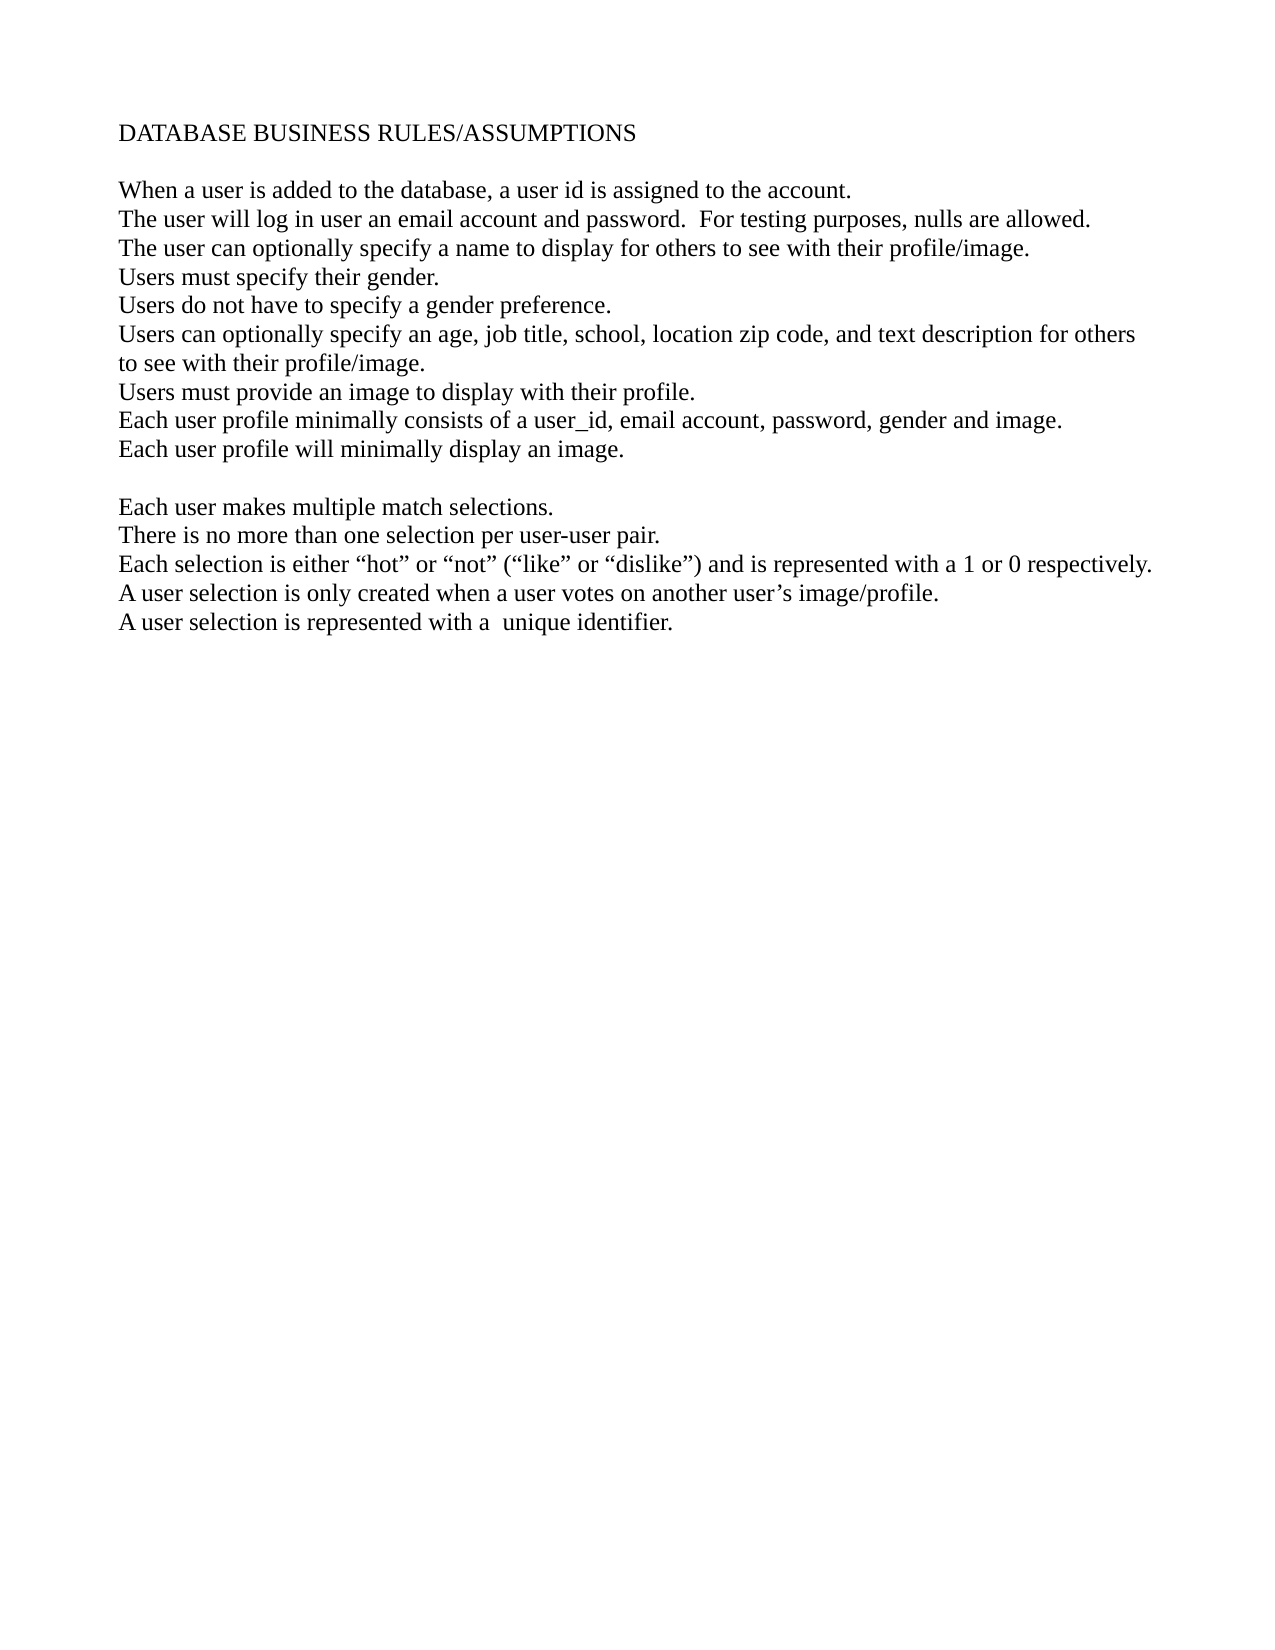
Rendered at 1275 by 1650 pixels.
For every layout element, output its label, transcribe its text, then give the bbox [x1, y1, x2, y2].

text There is no more than one selection per user-user pair. [118, 521, 1157, 549]
text Each user makes multiple match selections. [118, 492, 1157, 521]
text Users do not have to specify a gender preference. [118, 291, 1157, 319]
text A user selection is represented with a unique identifier. [118, 607, 1157, 636]
text The user can optionally specify a name to display for others to see with their profile/image. [118, 233, 1157, 262]
text When a user is added to the database, a user id is assigned to the account. [118, 176, 1157, 204]
text Users can optionally specify an age, job title, school, location zip code, and text description for others to see with their profile/image. [118, 319, 1157, 377]
text A user selection is only created when a user votes on another user’s image/profile. [118, 578, 1157, 607]
text DATABASE BUSINESS RULES/ASSUMPTIONS [118, 118, 1157, 147]
text The user will log in user an email account and password. For testing purposes, nulls are allowed. [118, 204, 1157, 233]
text Each user profile minimally consists of a user_id, email account, password, gender and image. [118, 406, 1157, 434]
text Users must specify their gender. [118, 262, 1157, 291]
text Each selection is either “hot” or “not” (“like” or “dislike”) and is represented with a 1 or 0 respectively. [118, 549, 1157, 578]
text Each user profile will minimally display an image. [118, 434, 1157, 463]
text Users must provide an image to display with their profile. [118, 377, 1157, 406]
